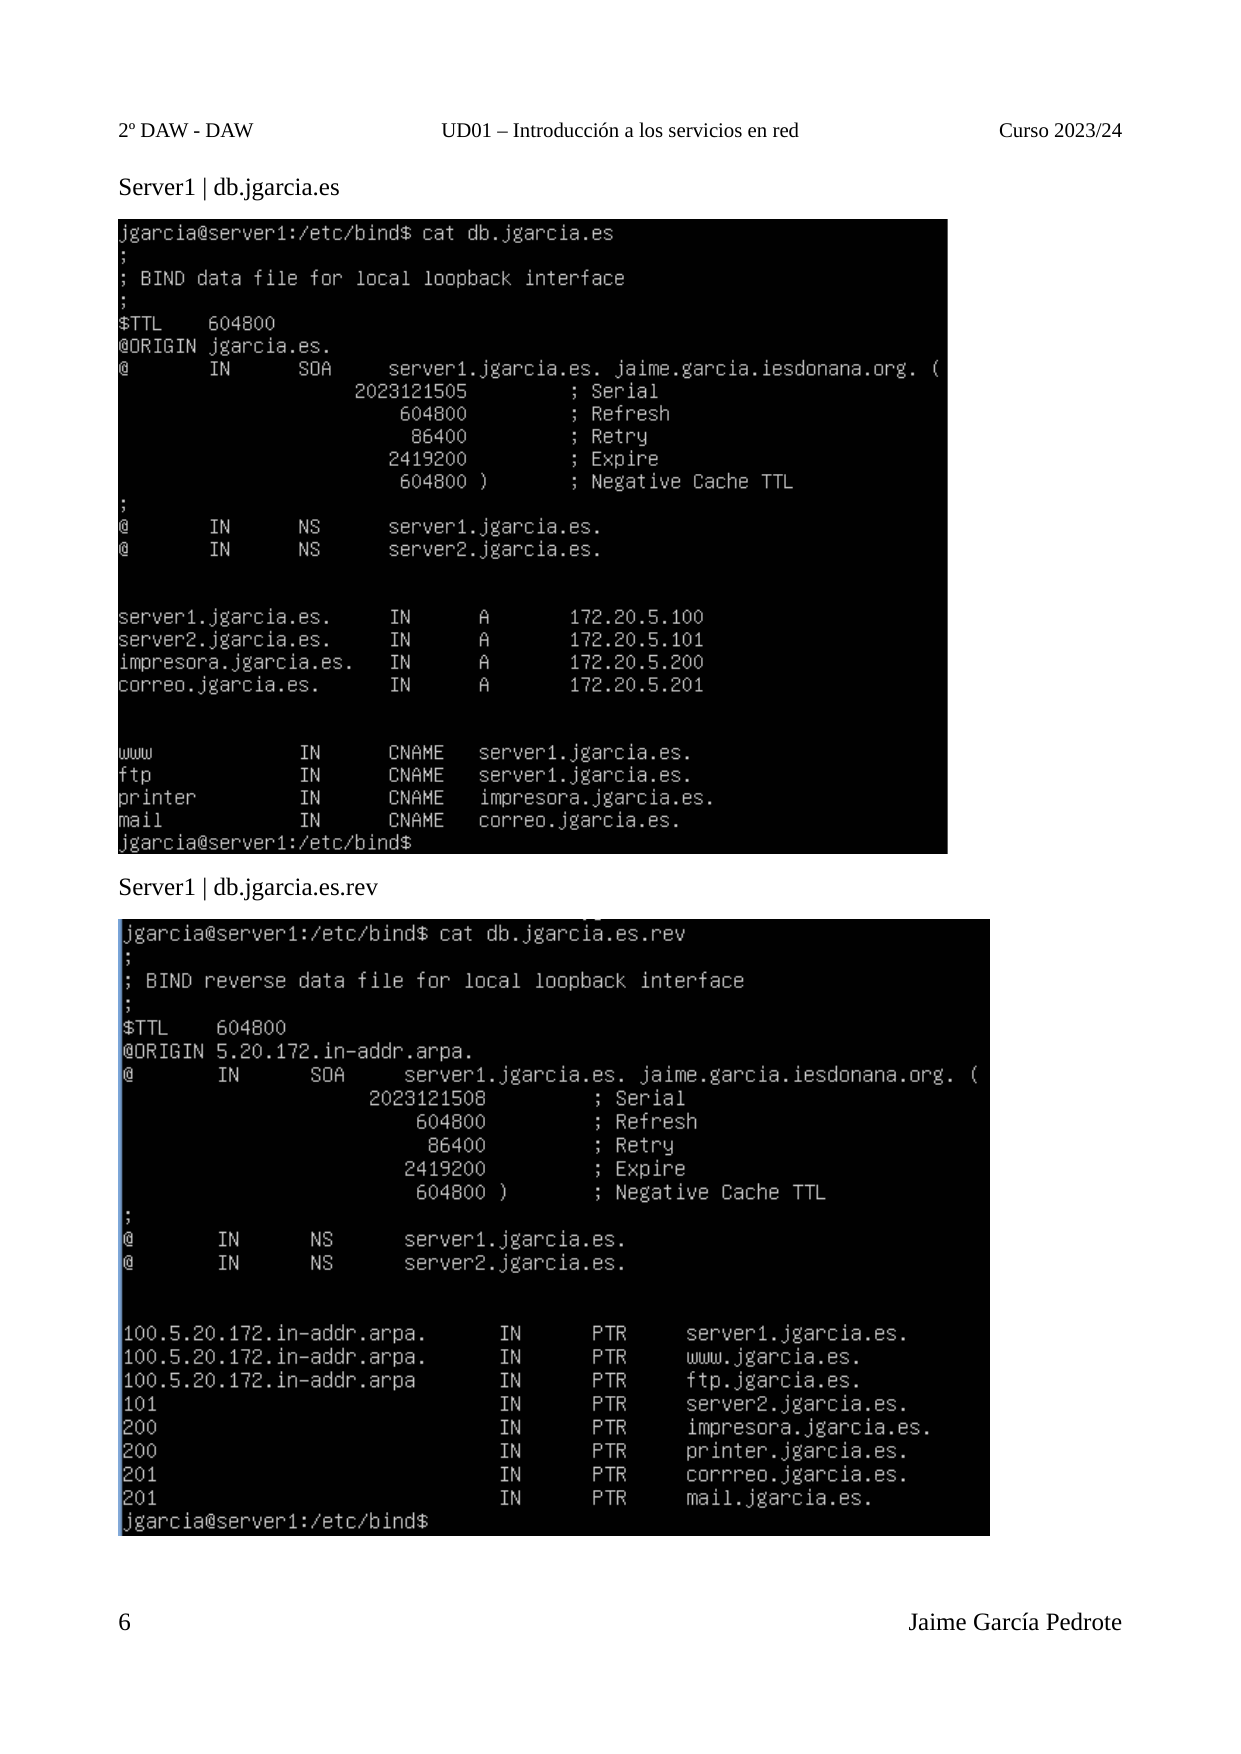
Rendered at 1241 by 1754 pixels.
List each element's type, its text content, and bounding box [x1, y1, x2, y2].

text Server1 | db.jgarcia.es.rev [118, 872, 1122, 901]
text Server1 | db.jgarcia.es [118, 172, 1122, 200]
picture [118, 219, 948, 854]
picture [118, 919, 990, 1536]
